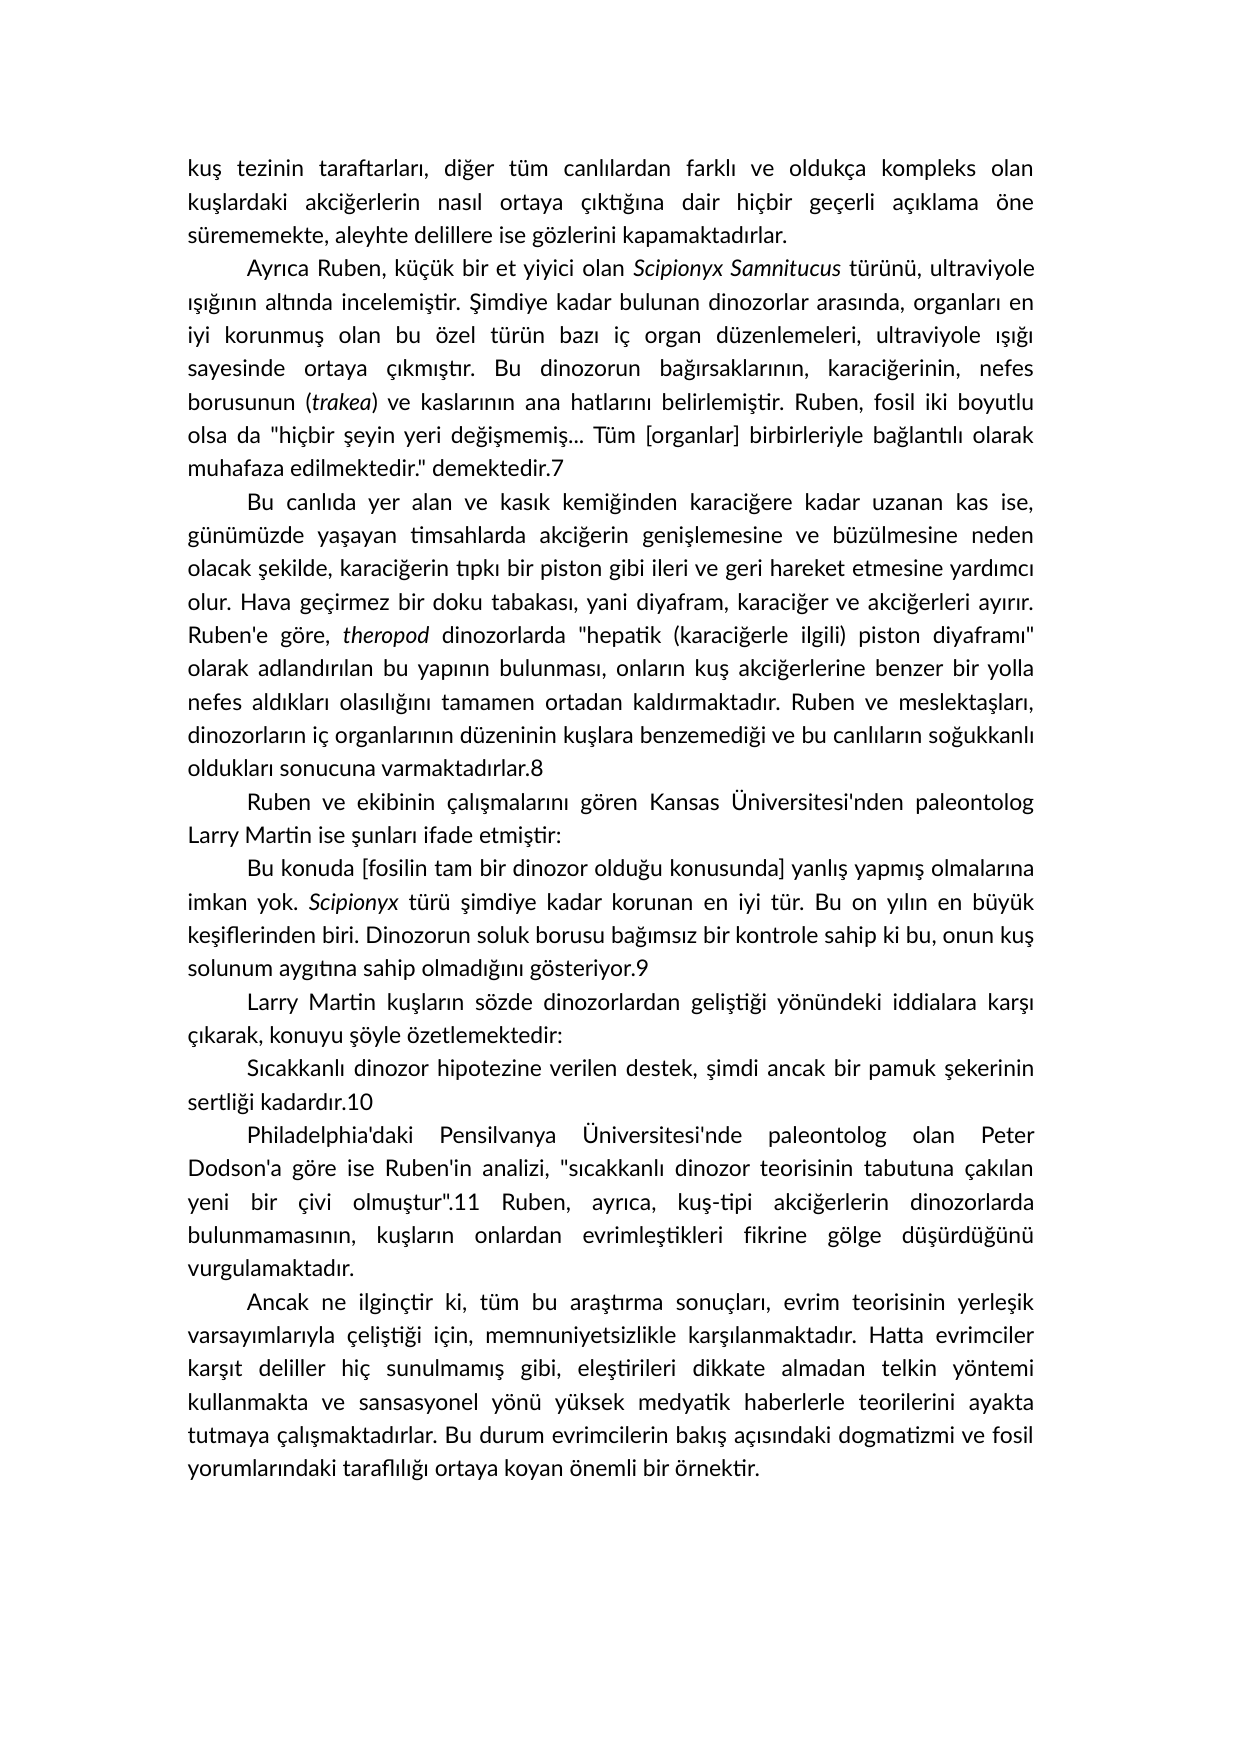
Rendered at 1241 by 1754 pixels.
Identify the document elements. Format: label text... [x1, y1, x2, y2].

text Ruben ve ekibinin çalışmalarını gören Kansas Üniversitesi'nden paleontolog Larry Martin ise şunları ifade etmiştir: [187, 783, 1035, 850]
text Ayrıca Ruben, küçük bir et yiyici olan Scipionyx Samnitucus türünü, ultraviyole ışığının altında incelemiştir. Şimdiye kadar bulunan dinozorlar arasında, organları en iyi korunmuş olan bu özel türün bazı iç organ düzenlemeleri, ultraviyole ışığı sayesinde ortaya çıkmıştır. Bu dinozorun bağırsaklarının, karaciğerinin, nefes borusunun (trakea) ve kaslarının ana hatlarını belirlemiştir. Ruben, fosil iki boyutlu olsa da "hiçbir şeyin yeri değişmemiş... Tüm [organlar] birbirleriyle bağlantılı olarak muhafaza edilmektedir." demektedir.7 [187, 250, 1035, 483]
text Philadelphia'daki Pensilvanya Üniversitesi'nde paleontolog olan Peter Dodson'a göre ise Ruben'in analizi, "sıcakkanlı dinozor teorisinin tabutuna çakılan yeni bir çivi olmuştur".11 Ruben, ayrıca, kuş-tipi akciğerlerin dinozorlarda bulunmamasının, kuşların onlardan evrimleştikleri fikrine gölge düşürdüğünü vurgulamaktadır. [187, 1117, 1035, 1283]
text Sıcakkanlı dinozor hipotezine verilen destek, şimdi ancak bir pamuk şekerinin sertliği kadardır.10 [187, 1050, 1035, 1117]
text Larry Martin kuşların sözde dinozorlardan geliştiği yönündeki iddialara karşı çıkarak, konuyu şöyle özetlemektedir: [187, 983, 1035, 1050]
text Ancak ne ilginçtir ki, tüm bu araştırma sonuçları, evrim teorisinin yerleşik varsayımlarıyla çeliştiği için, memnuniyetsizlikle karşılanmaktadır. Hatta evrimciler karşıt deliller hiç sunulmamış gibi, eleştirileri dikkate almadan telkin yöntemi kullanmakta ve sansasyonel yönü yüksek medyatik haberlerle teorilerini ayakta tutmaya çalışmaktadırlar. Bu durum evrimcilerin bakış açısındaki dogmatizmi ve fosil yorumlarındaki taraflılığı ortaya koyan önemli bir örnektir. [187, 1283, 1035, 1483]
text kuş tezinin taraftarları, diğer tüm canlılardan farklı ve oldukça kompleks olan kuşlardaki akciğerlerin nasıl ortaya çıktığına dair hiçbir geçerli açıklama öne sürememekte, aleyhte delillere ise gözlerini kapamaktadırlar. [187, 150, 1035, 250]
text Bu konuda [fosilin tam bir dinozor olduğu konusunda] yanlış yapmış olmalarına imkan yok. Scipionyx türü şimdiye kadar korunan en iyi tür. Bu on yılın en büyük keşiflerinden biri. Dinozorun soluk borusu bağımsız bir kontrole sahip ki bu, onun kuş solunum aygıtına sahip olmadığını gösteriyor.9 [187, 850, 1035, 983]
text Bu canlıda yer alan ve kasık kemiğinden karaciğere kadar uzanan kas ise, günümüzde yaşayan timsahlarda akciğerin genişlemesine ve büzülmesine neden olacak şekilde, karaciğerin tıpkı bir piston gibi ileri ve geri hareket etmesine yardımcı olur. Hava geçirmez bir doku tabakası, yani diyafram, karaciğer ve akciğerleri ayırır. Ruben'e göre, theropod dinozorlarda "hepatik (karaciğerle ilgili) piston diyaframı" olarak adlandırılan bu yapının bulunması, onların kuş akciğerlerine benzer bir yolla nefes aldıkları olasılığını tamamen ortadan kaldırmaktadır. Ruben ve meslektaşları, dinozorların iç organlarının düzeninin kuşlara benzemediği ve bu canlıların soğukkanlı oldukları sonucuna varmaktadırlar.8 [187, 483, 1035, 783]
